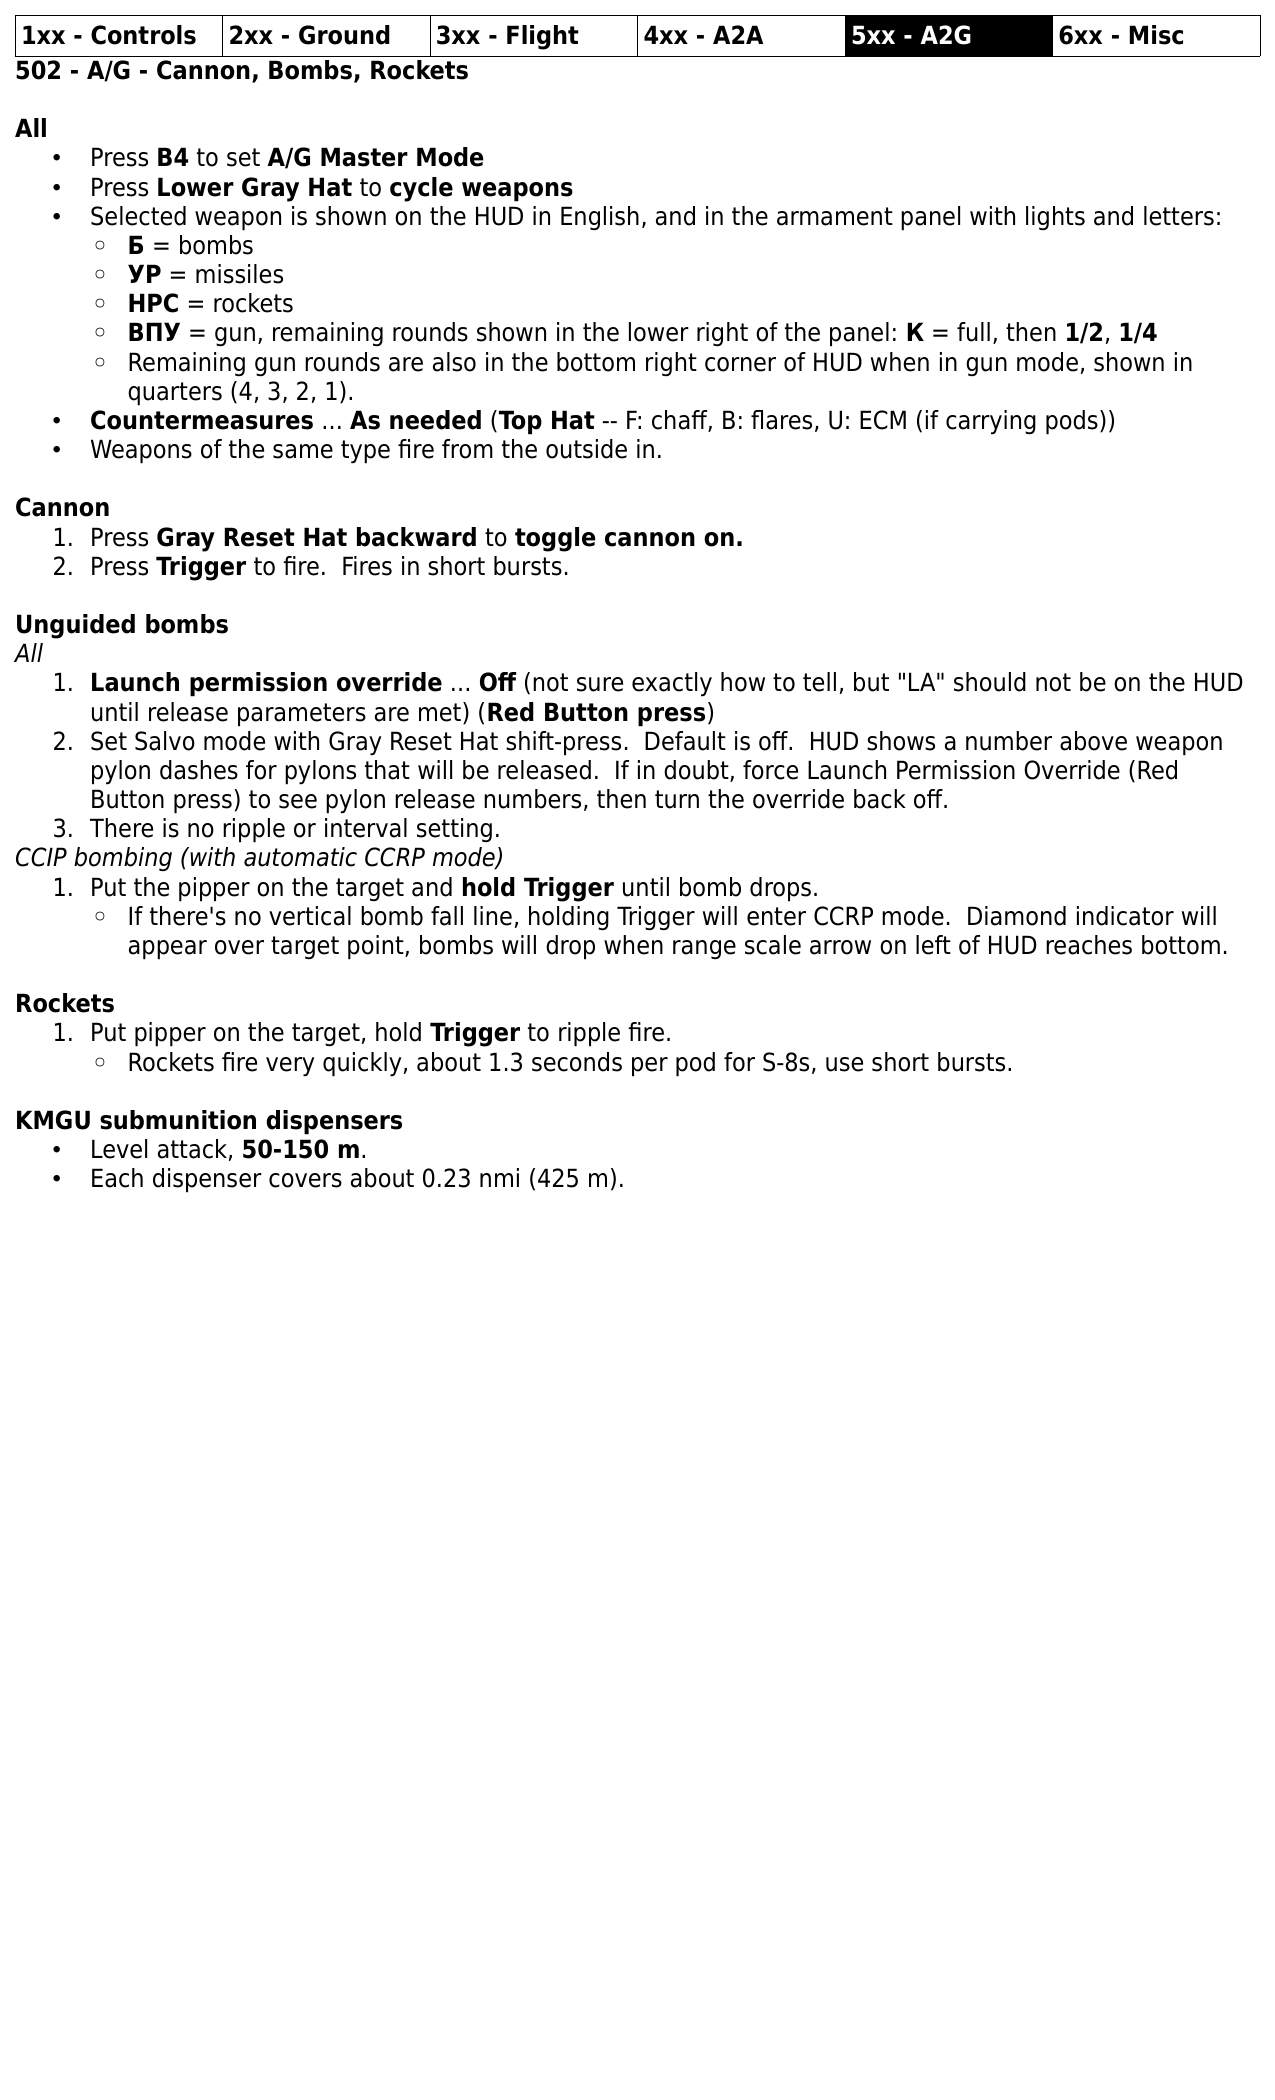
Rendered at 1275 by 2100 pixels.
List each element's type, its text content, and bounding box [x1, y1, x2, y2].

list ВПУ = gun, remaining rounds shown in the lower right of the panel: К = full, then 1/2, 1/4 [90, 318, 1260, 348]
list Put pipper on the target, hold Trigger to ripple fire. [52, 1018, 1260, 1048]
text Cannon [15, 493, 1260, 523]
text CCIP bombing (with automatic CCRP mode) [15, 843, 1260, 873]
text 502 - A/G - Cannon, Bombs, Rockets [15, 57, 1260, 85]
text Rockets [15, 989, 1260, 1018]
table_header 3xx - Flight [431, 16, 637, 56]
list There is no ripple or interval setting. [52, 814, 1260, 843]
text All [15, 639, 1260, 668]
list If there's no vertical bomb fall line, holding Trigger will enter CCRP mode. Diamond indicator will appear over target point, bombs will drop when range scale arrow on left of HUD reaches bottom. [90, 902, 1260, 960]
list Remaining gun rounds are also in the bottom right corner of HUD when in gun mode, shown in quarters (4, 3, 2, 1). [90, 348, 1260, 406]
table_header 6xx - Misc [1053, 16, 1260, 56]
list Level attack, 50-150 m. [52, 1135, 1260, 1164]
list Selected weapon is shown on the HUD in English, and in the armament panel with lights and letters: [52, 202, 1260, 231]
list Press Trigger to fire. Fires in short bursts. [52, 552, 1260, 581]
list Countermeasures ... As needed (Top Hat -- F: chaff, B: flares, U: ECM (if carrying pods)) [52, 406, 1260, 435]
text Unguided bombs [15, 610, 1260, 639]
text KMGU submunition dispensers [15, 1106, 1260, 1135]
list Launch permission override ... Off (not sure exactly how to tell, but "LA" should not be on the HUD until release parameters are met) (Red Button press) [52, 668, 1260, 727]
list Weapons of the same type fire from the outside in. [52, 435, 1260, 464]
list Б = bombs [90, 231, 1260, 260]
list УР = missiles [90, 260, 1260, 289]
table_header 4xx - A2A [638, 16, 845, 56]
list Set Salvo mode with Gray Reset Hat shift-press. Default is off. HUD shows a number above weapon pylon dashes for pylons that will be released. If in doubt, force Launch Permission Override (Red Button press) to see pylon release numbers, then turn the override back off. [52, 727, 1260, 814]
table_header 2xx - Ground [223, 16, 430, 56]
list Put the pipper on the target and hold Trigger until bomb drops. [52, 873, 1260, 902]
list НРС = rockets [90, 289, 1260, 318]
table_header 5xx - A2G [846, 16, 1052, 56]
table_header 1xx - Controls [16, 16, 222, 56]
list Press Gray Reset Hat backward to toggle cannon on. [52, 523, 1260, 552]
text All [15, 114, 1260, 143]
list Each dispenser covers about 0.23 nmi (425 m). [52, 1164, 1260, 1193]
list Press B4 to set A/G Master Mode [52, 143, 1260, 173]
list Rockets fire very quickly, about 1.3 seconds per pod for S-8s, use short bursts. [90, 1048, 1260, 1077]
list Press Lower Gray Hat to cycle weapons [52, 173, 1260, 202]
